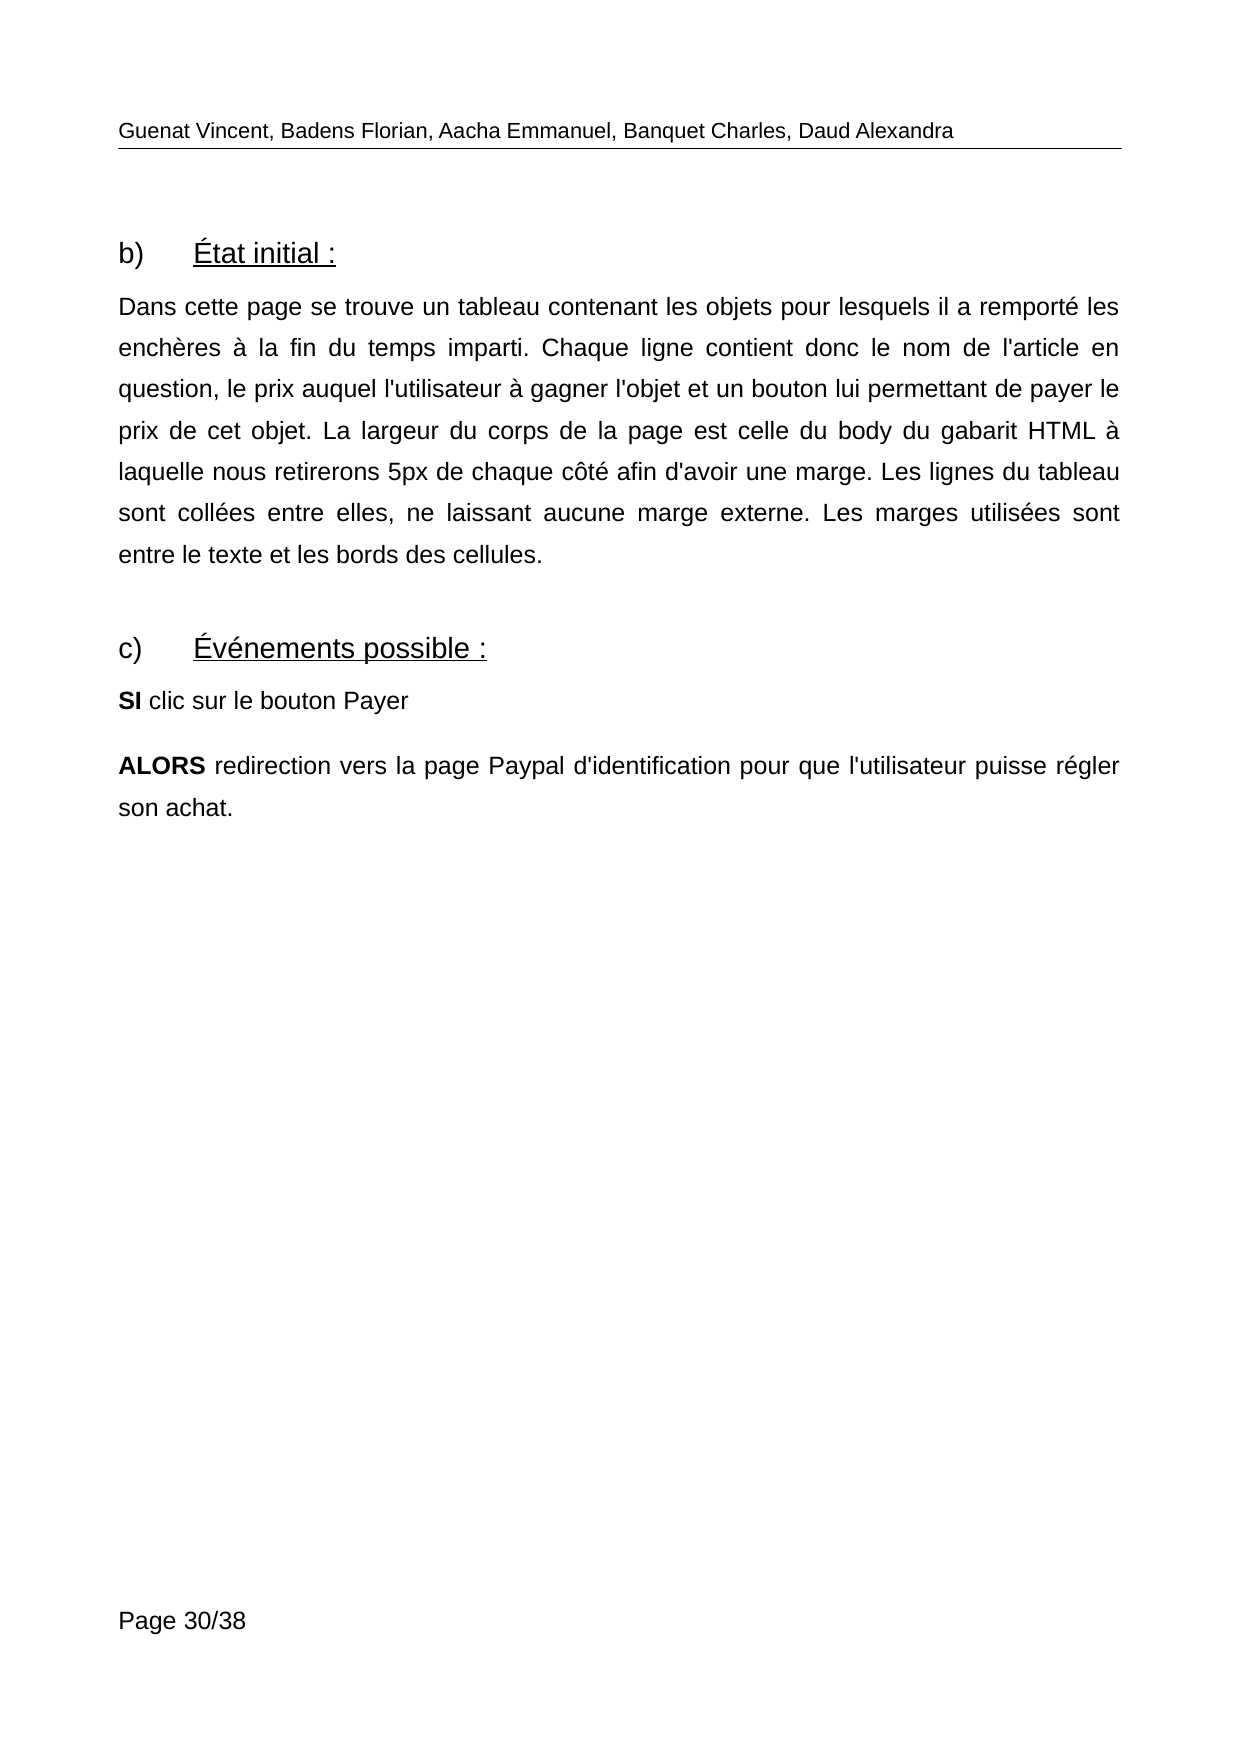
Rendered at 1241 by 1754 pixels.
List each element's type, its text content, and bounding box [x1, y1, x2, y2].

text SI clic sur le bouton Payer [118, 677, 1122, 718]
subtitle Événements possible : [118, 631, 1122, 664]
text ALORS redirection vers la page Paypal d'identification pour que l'utilisateur puisse régler son achat. [118, 742, 1122, 824]
subtitle État initial : [118, 236, 1122, 270]
text Dans cette page se trouve un tableau contenant les objets pour lesquels il a remporté les enchères à la fin du temps imparti. Chaque ligne contient donc le nom de l'article en question, le prix auquel l'utilisateur à gagner l'objet et un bouton lui permettant de payer le prix de cet objet. La largeur du corps de la page est celle du body du gabarit HTML à laquelle nous retirerons 5px de chaque côté afin d'avoir une marge. Les lignes du tableau sont collées entre elles, ne laissant aucune marge externe. Les marges utilisées sont entre le texte et les bords des cellules. [118, 282, 1122, 572]
